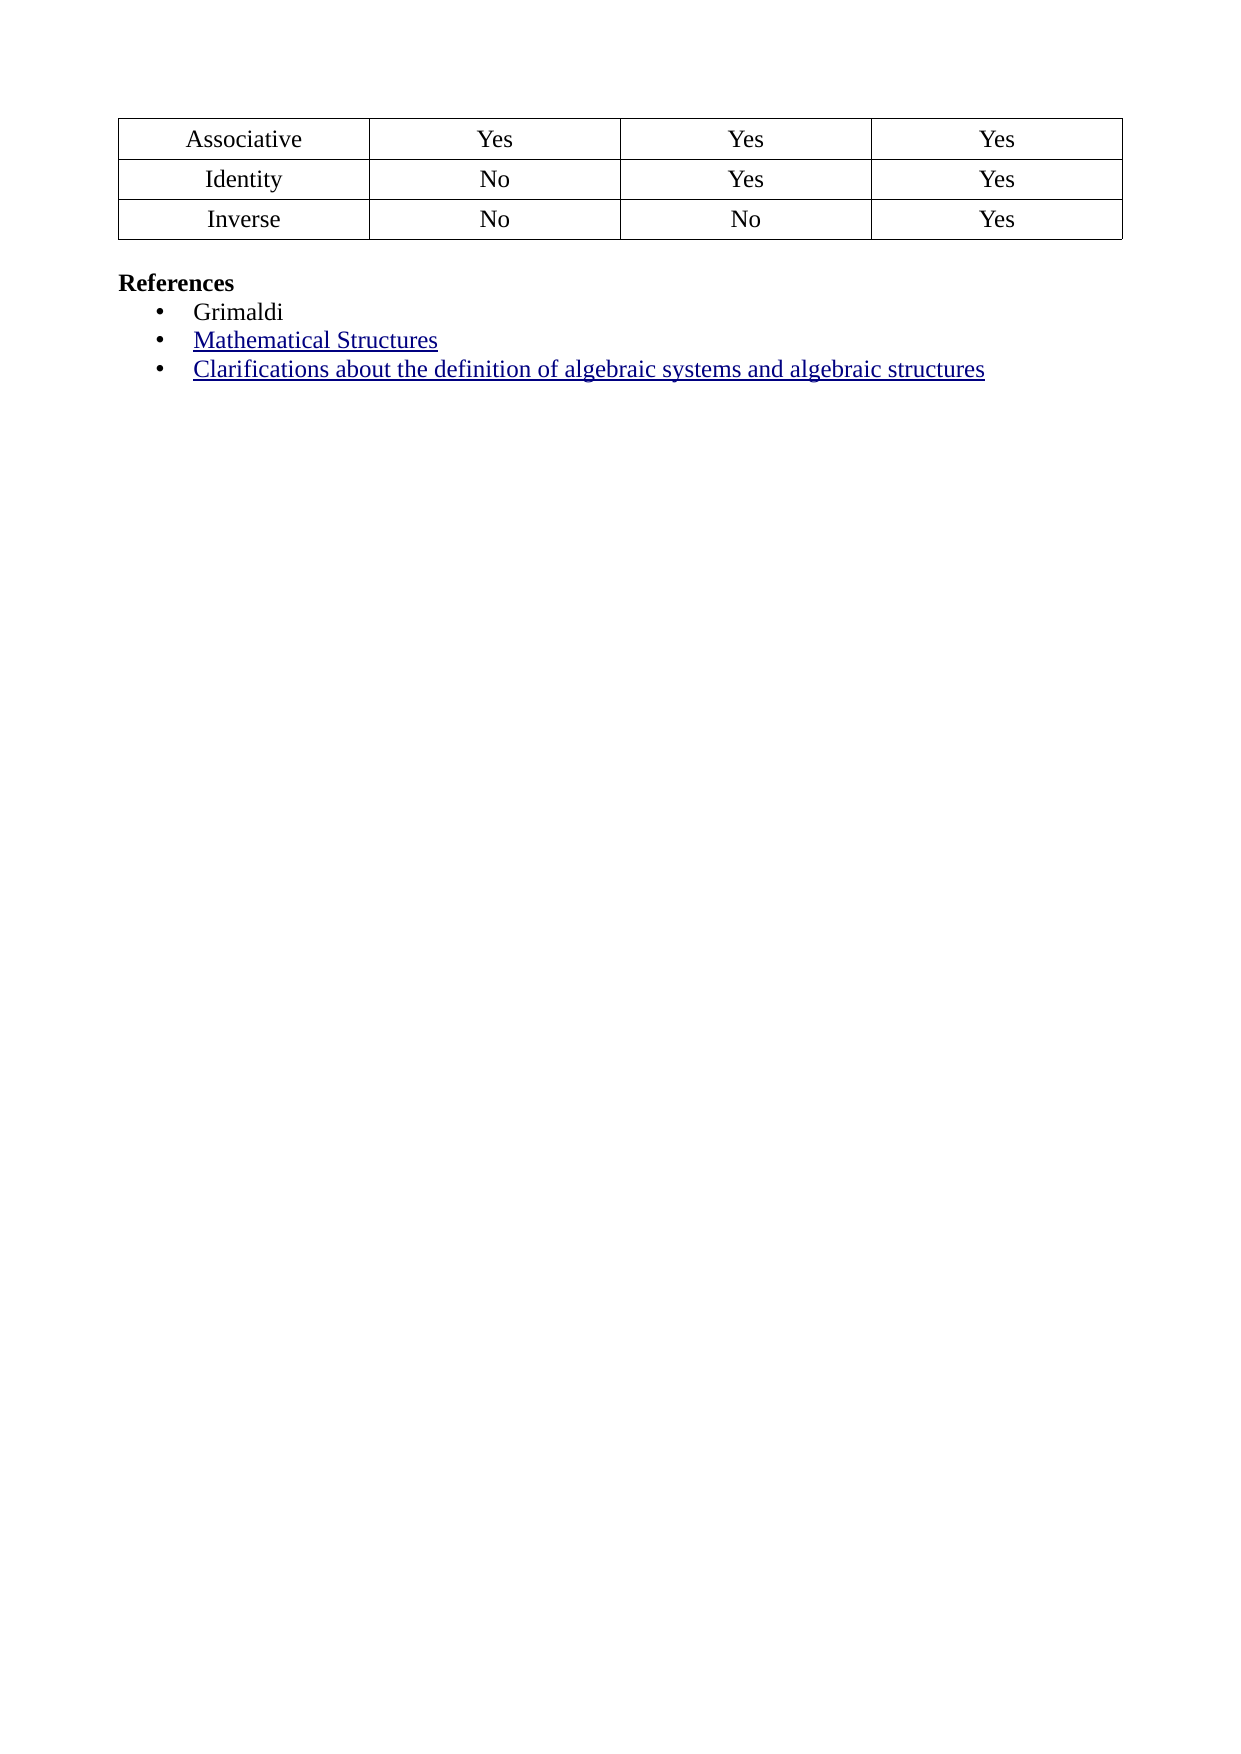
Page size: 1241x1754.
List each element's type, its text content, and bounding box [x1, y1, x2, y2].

table_cell Associative [119, 119, 369, 158]
table_cell Yes [872, 200, 1122, 239]
table_cell Yes [872, 119, 1122, 158]
table_cell Identity [119, 160, 369, 199]
table_cell Yes [621, 119, 871, 158]
table_cell No [370, 200, 620, 239]
table_cell Yes [872, 160, 1122, 199]
list Mathematical Structures [156, 325, 1122, 354]
table_cell Inverse [119, 200, 369, 239]
list Clarifications about the definition of algebraic systems and algebraic structures [156, 354, 1122, 383]
text References [118, 268, 1122, 297]
table_cell Yes [370, 119, 620, 158]
table_cell No [370, 160, 620, 199]
table_cell No [621, 200, 871, 239]
table_cell Yes [621, 160, 871, 199]
list Grimaldi [156, 297, 1122, 325]
